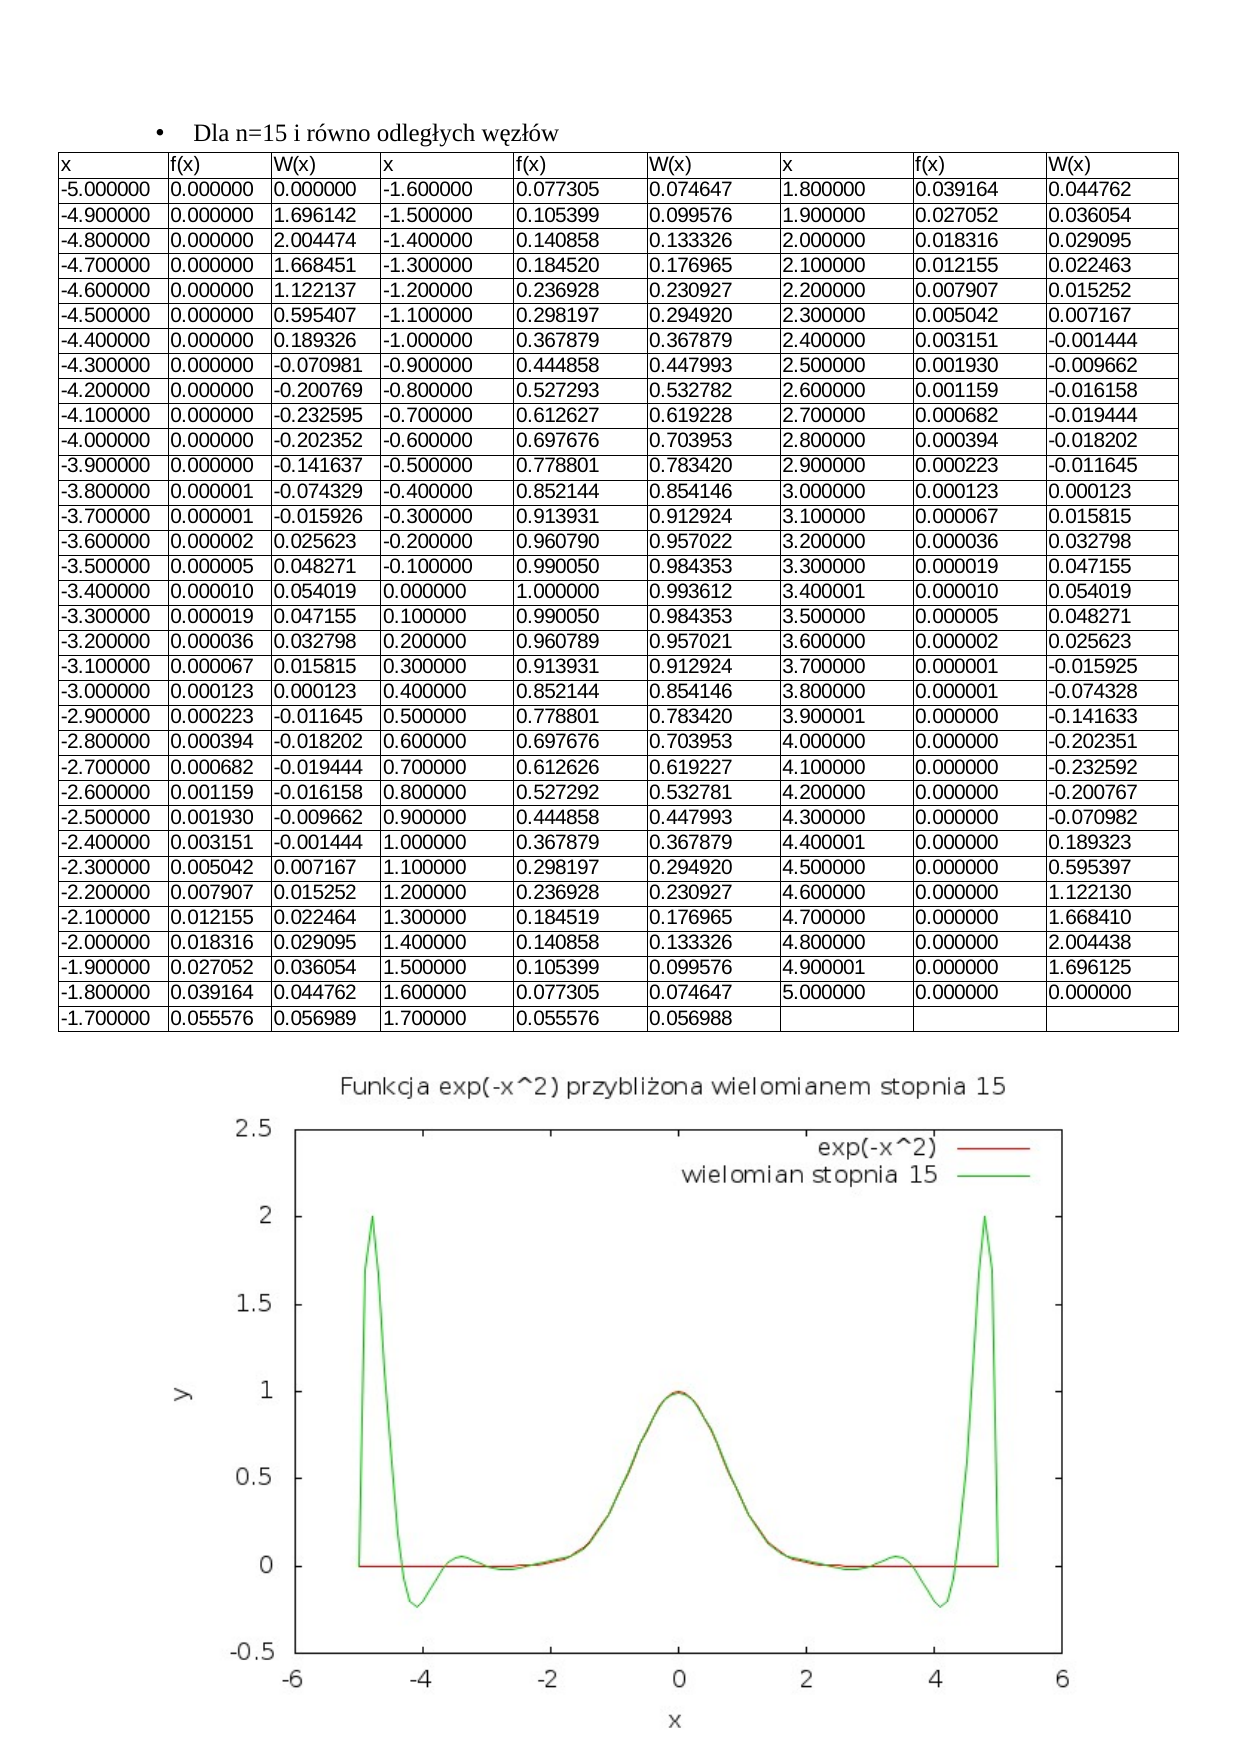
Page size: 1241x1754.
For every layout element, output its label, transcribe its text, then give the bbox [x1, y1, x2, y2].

picture [161, 1048, 1112, 1741]
list Dla n=15 i równo odległych węzłów [156, 118, 1122, 147]
